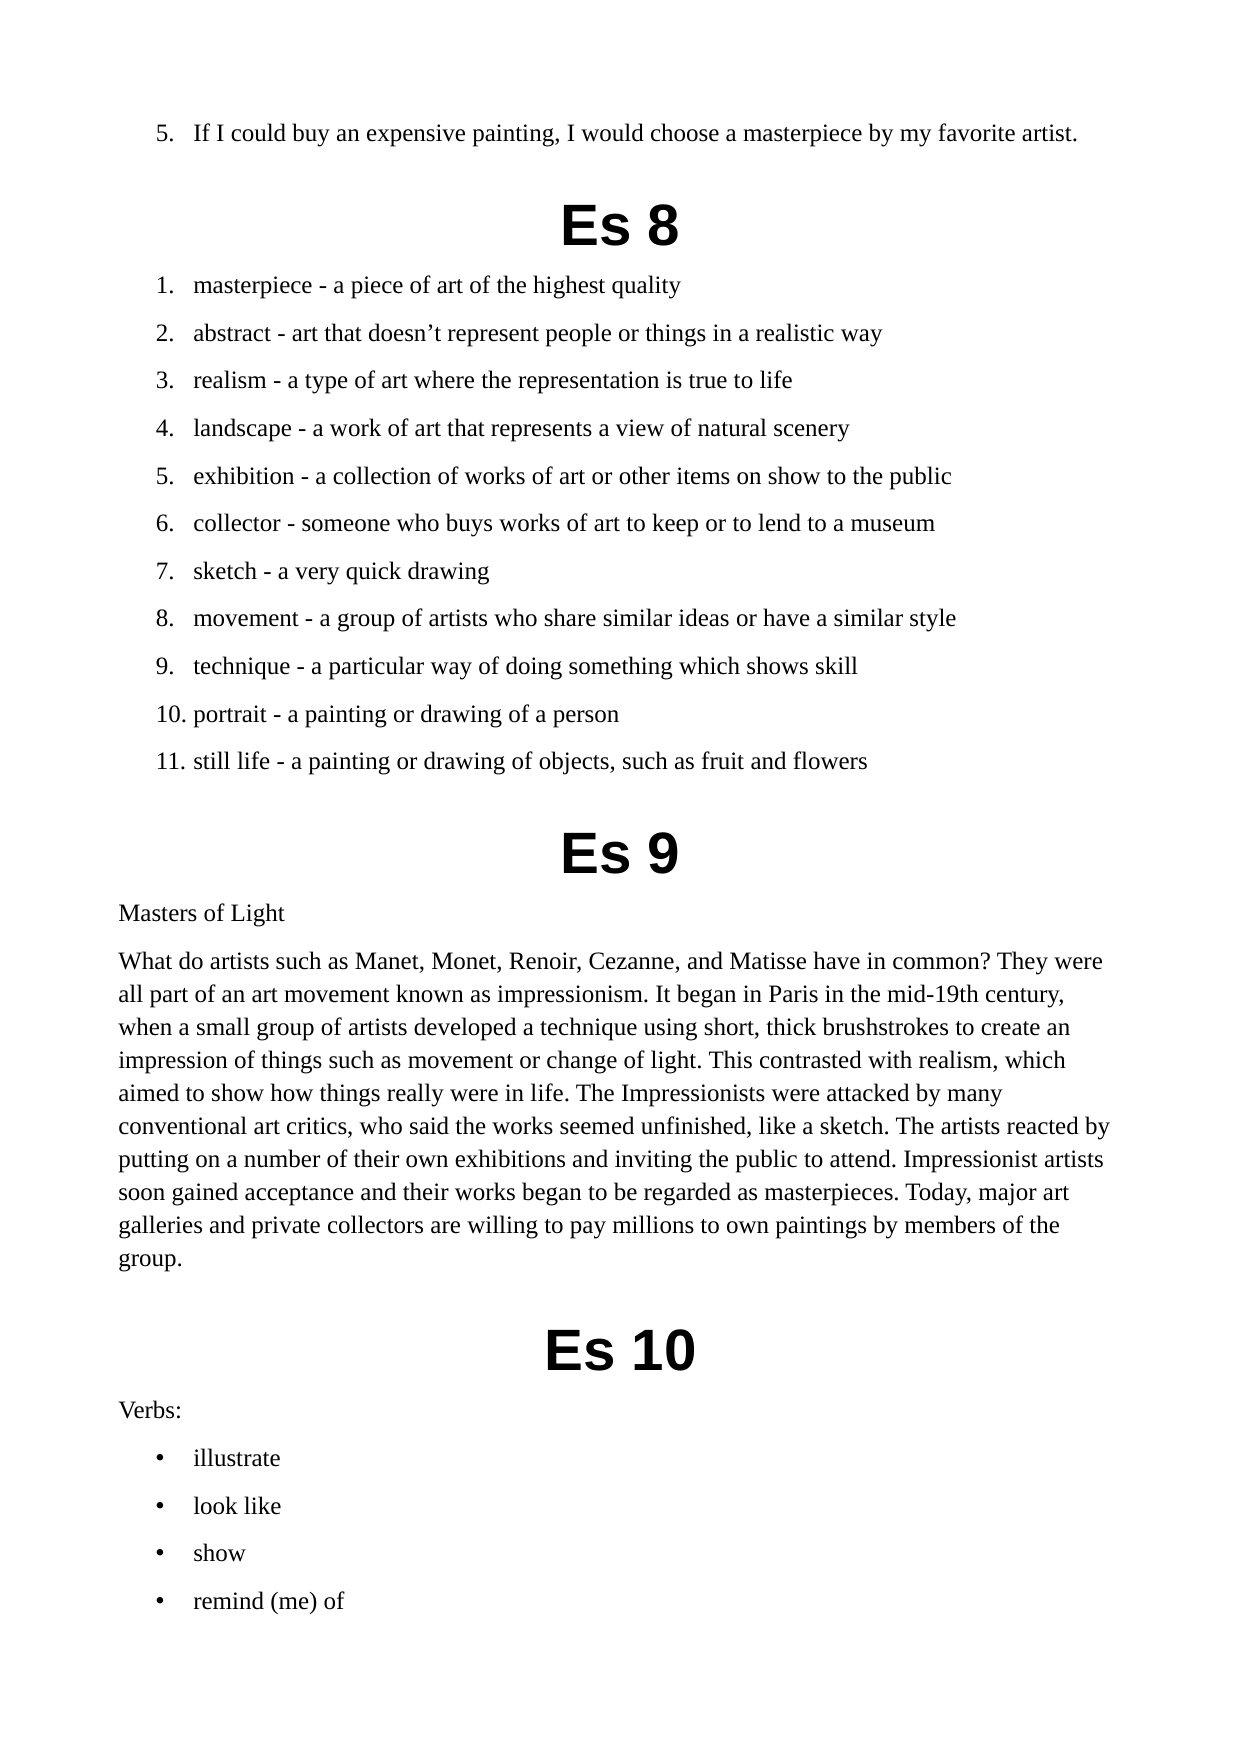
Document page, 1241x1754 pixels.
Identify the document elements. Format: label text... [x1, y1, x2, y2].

title Es 10 [118, 1316, 1122, 1383]
text Masters of Light [118, 898, 1122, 927]
text What do artists such as Manet, Monet, Renoir, Cezanne, and Matisse have in common? They were all part of an art movement known as impressionism. It began in Paris in the mid-19th century, when a small group of artists developed a technique using short, thick brushstrokes to create an impression of things such as movement or change of light. This contrasted with realism, which aimed to show how things really were in life. The Impressionists were attacked by many conventional art critics, who said the works seemed unfinished, like a sketch. The artists reacted by putting on a number of their own exhibitions and inviting the public to attend. Impressionist artists soon gained acceptance and their works began to be regarded as masterpieces. Today, major art galleries and private collectors are willing to pay millions to own paintings by members of the group. [118, 946, 1122, 1272]
list illustrate [156, 1443, 1122, 1472]
list collector - someone who buys works of art to keep or to lend to a museum [156, 508, 1122, 537]
list movement - a group of artists who share similar ideas or have a similar style [156, 603, 1122, 632]
list sketch - a very quick drawing [156, 556, 1122, 585]
list still life - a painting or drawing of objects, such as fruit and flowers [156, 746, 1122, 775]
list abstract - art that doesn’t represent people or things in a realistic way [156, 318, 1122, 347]
list realism - a type of art where the representation is true to life [156, 366, 1122, 394]
list remind (me) of [156, 1586, 1122, 1615]
list technique - a particular way of doing something which shows skill [156, 651, 1122, 680]
list show [156, 1538, 1122, 1567]
list If I could buy an expensive painting, I would choose a masterpiece by my favorite artist. [156, 118, 1122, 147]
text Verbs: [118, 1396, 1122, 1424]
title Es 8 [118, 191, 1122, 258]
list landscape - a work of art that represents a view of natural scenery [156, 413, 1122, 442]
list look like [156, 1491, 1122, 1519]
list portrait - a painting or drawing of a person [156, 699, 1122, 727]
title Es 9 [118, 819, 1122, 886]
list masterpiece - a piece of art of the highest quality [156, 270, 1122, 299]
list exhibition - a collection of works of art or other items on show to the public [156, 461, 1122, 489]
